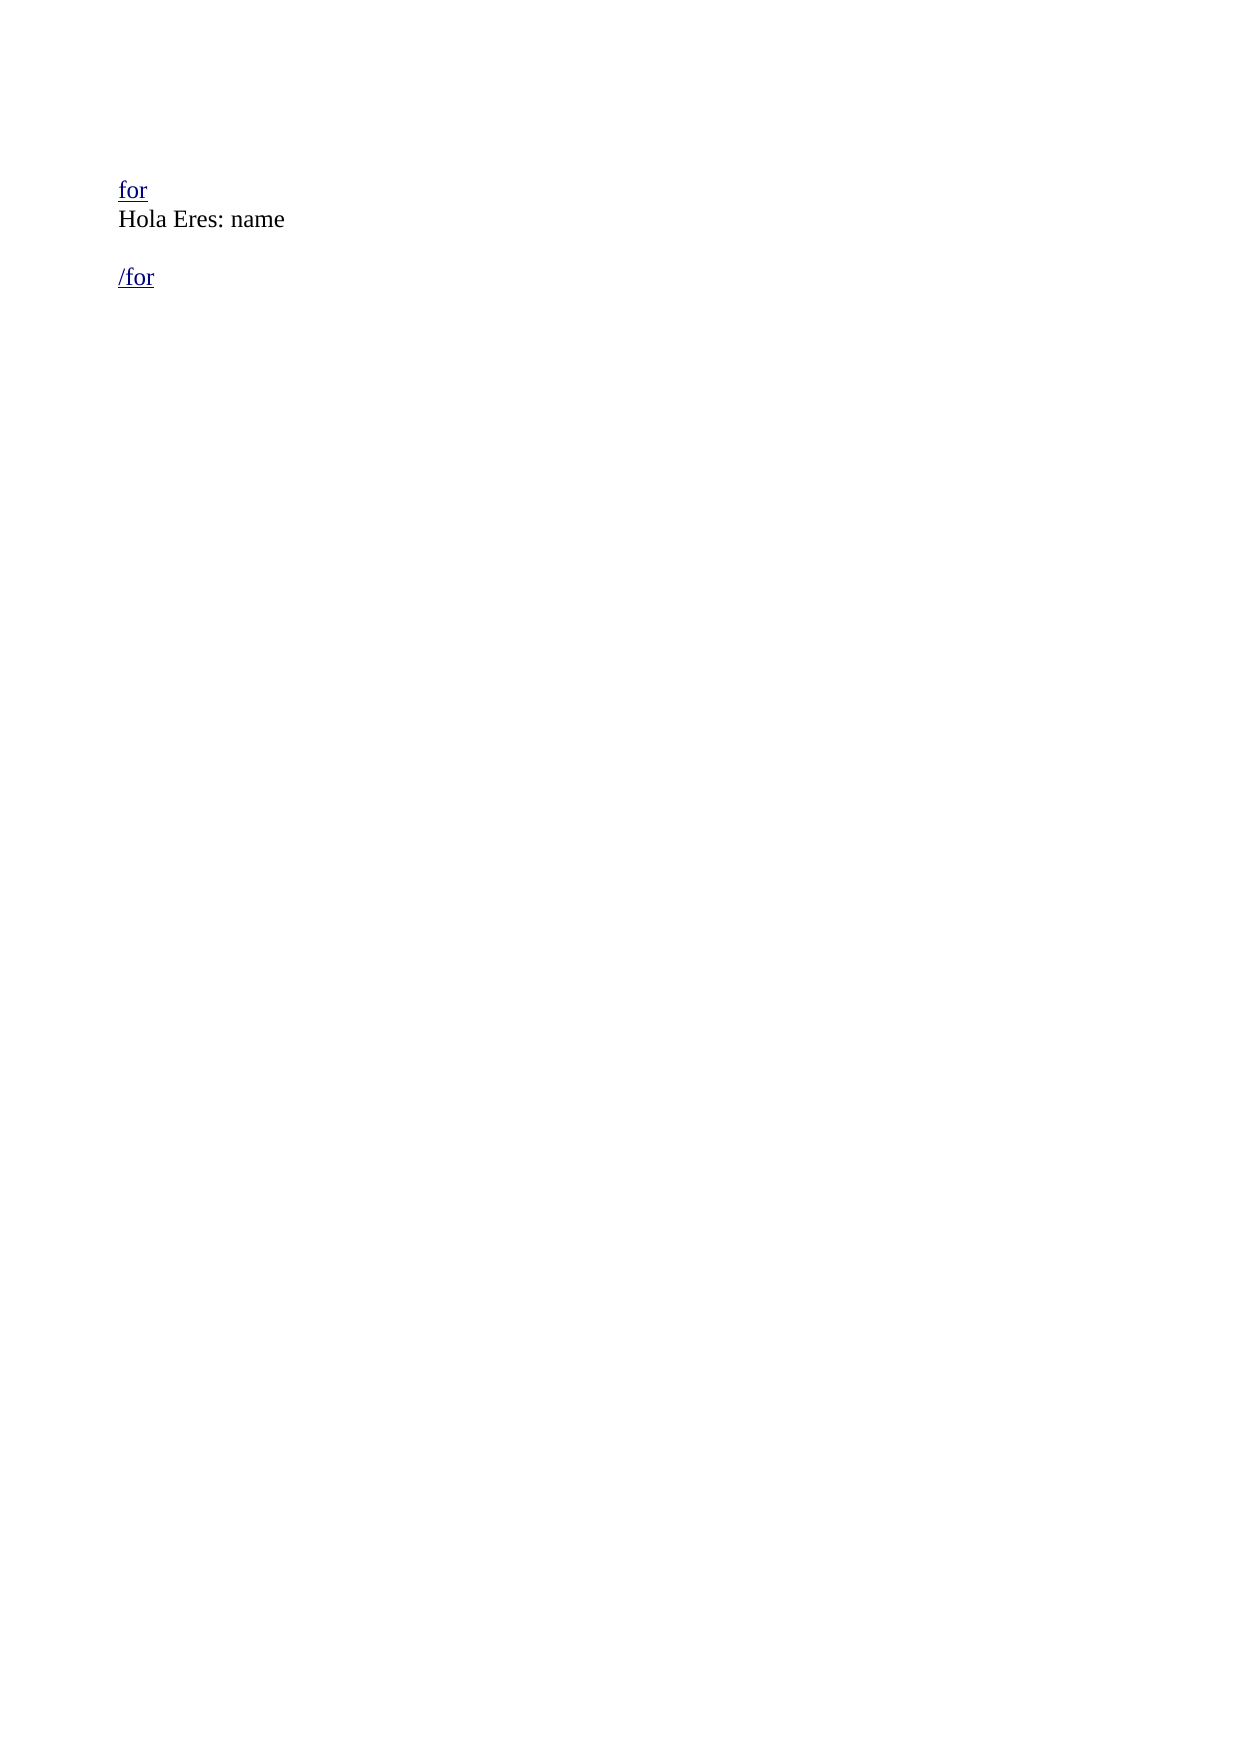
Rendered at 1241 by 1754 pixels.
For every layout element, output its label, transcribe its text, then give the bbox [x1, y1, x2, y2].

text Hola Eres: name [118, 204, 1122, 233]
text for [118, 176, 1122, 204]
text /for [118, 262, 1122, 291]
